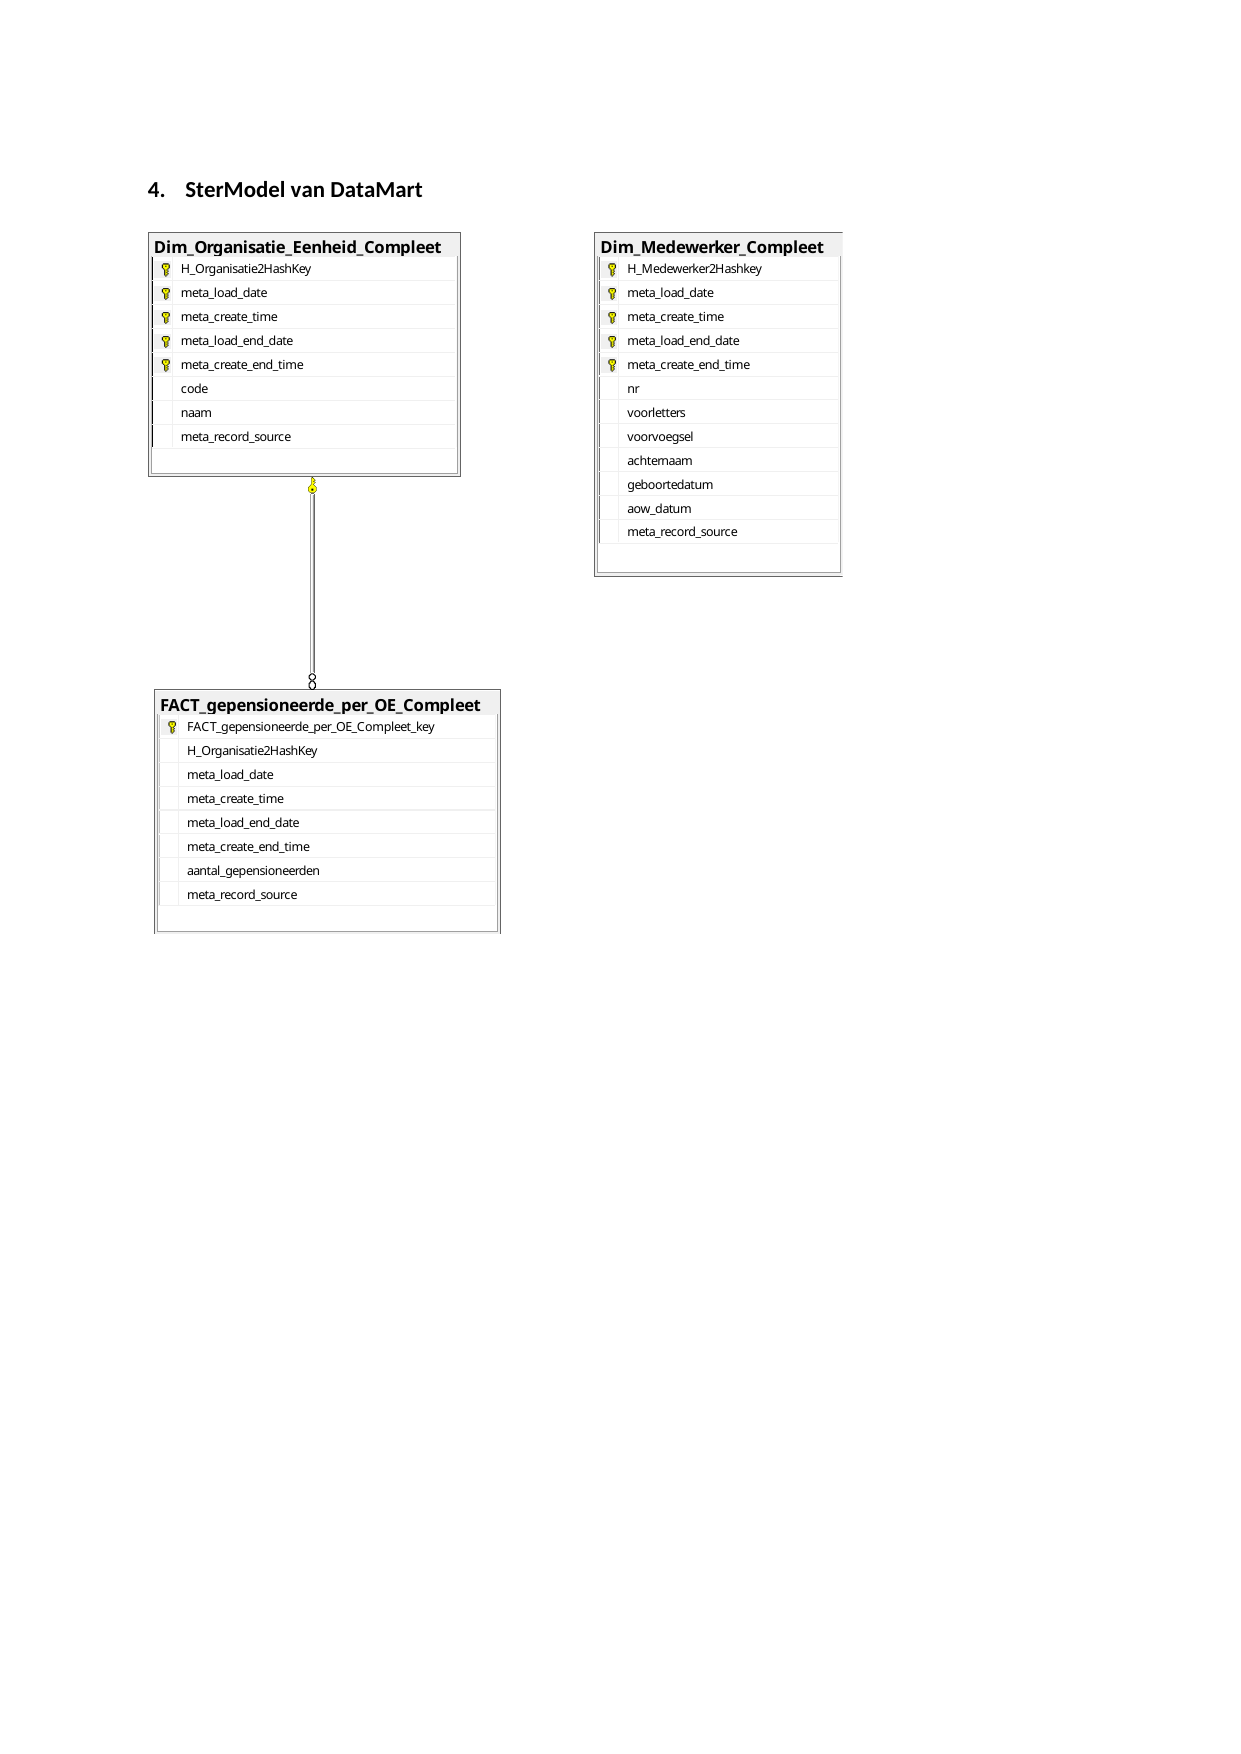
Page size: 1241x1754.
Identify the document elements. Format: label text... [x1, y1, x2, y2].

list SterModel van DataMart [148, 176, 1093, 204]
